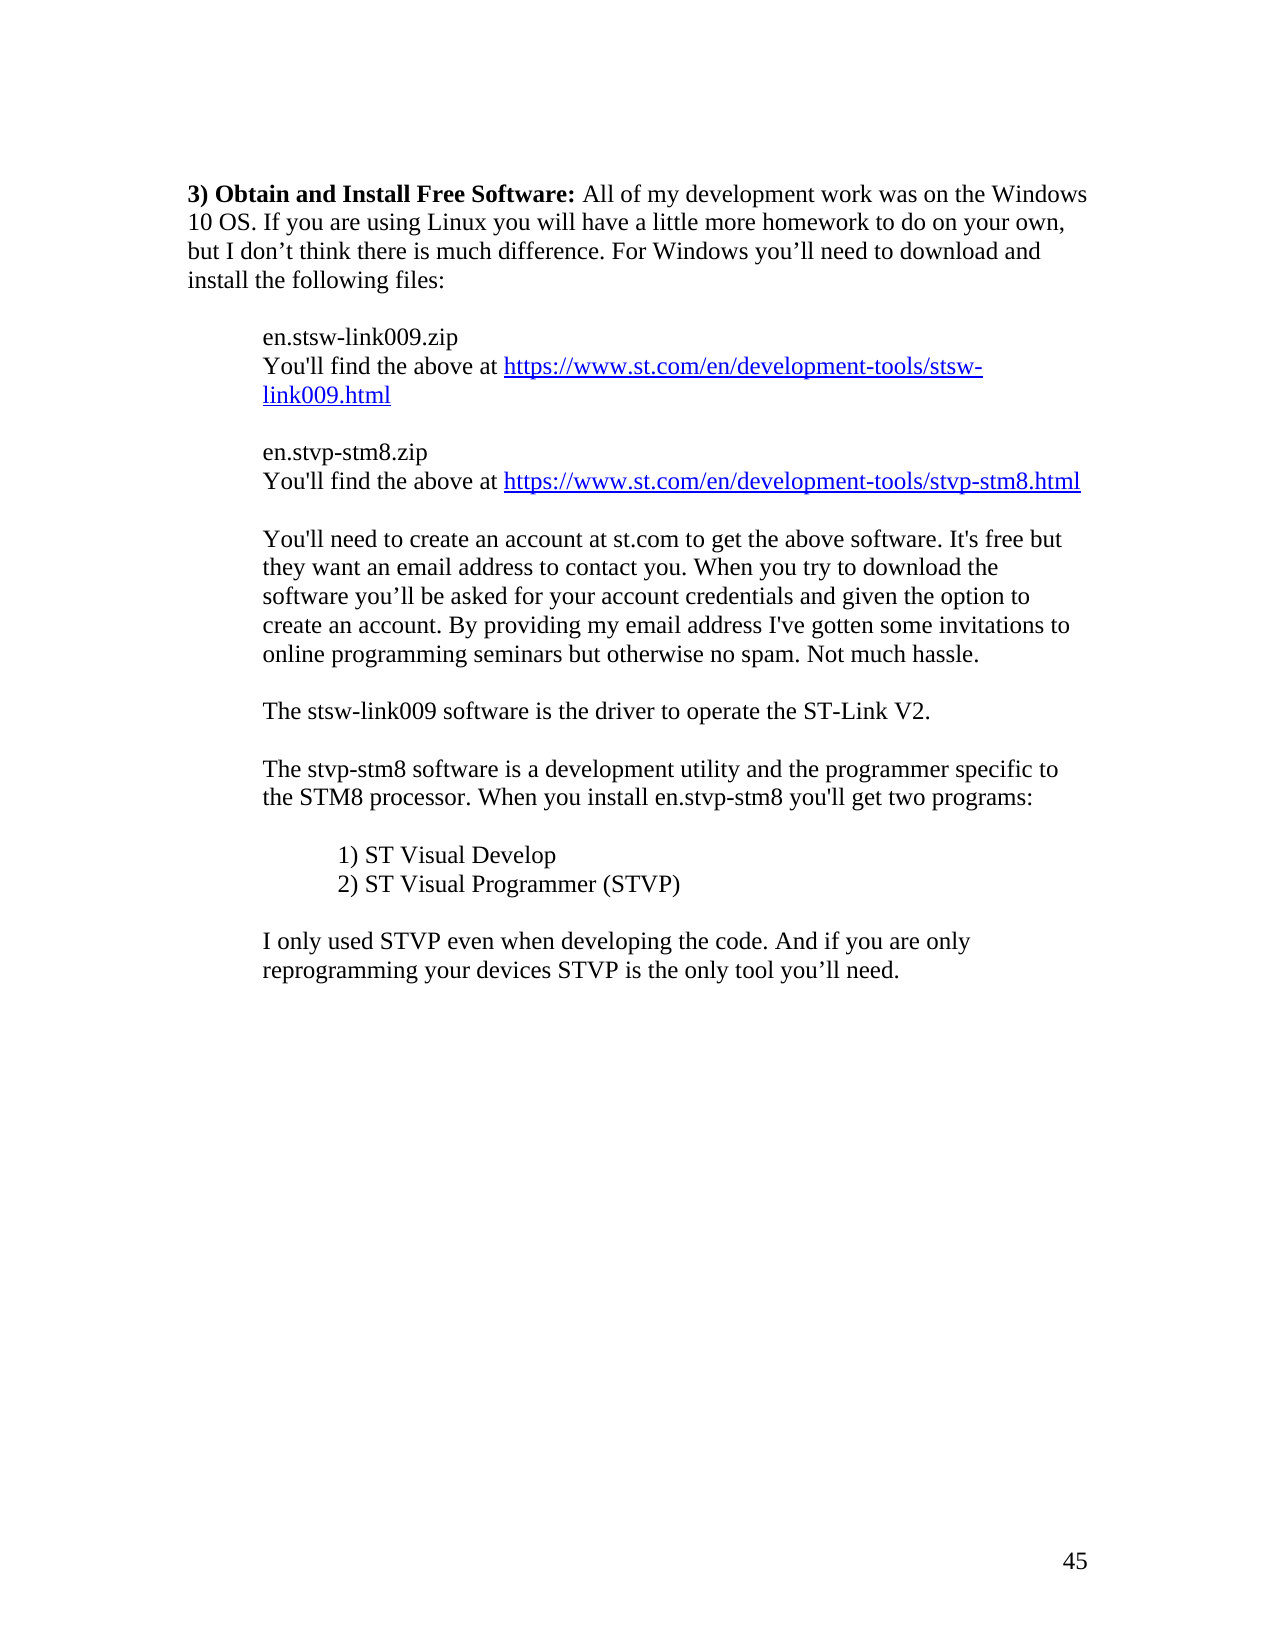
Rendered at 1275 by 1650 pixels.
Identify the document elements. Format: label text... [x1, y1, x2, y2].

text I only used STVP even when developing the code. And if you are only reprogramming your devices STVP is the only tool you’ll need. [262, 926, 1087, 984]
text 1) ST Visual Develop [337, 840, 1087, 869]
text en.stsw-link009.zip [262, 322, 1087, 351]
text en.stvp-stm8.zip [262, 437, 1087, 466]
text 2) ST Visual Programmer (STVP) [337, 869, 1087, 897]
text The stvp-stm8 software is a development utility and the programmer specific to the STM8 processor. When you install en.stvp-stm8 you'll get two programs: [262, 754, 1087, 811]
text The stsw-link009 software is the driver to operate the ST-Link V2. [262, 696, 1087, 725]
text You'll find the above at https://www.st.com/en/development-tools/stsw-link009.html [262, 351, 1087, 409]
text 3) Obtain and Install Free Software: All of my development work was on the Windows 10 OS. If you are using Linux you will have a little more homework to do on your own, but I don’t think there is much difference. For Windows you’ll need to download and install the following files: [187, 179, 1087, 294]
text You'll find the above at https://www.st.com/en/development-tools/stvp-stm8.html [262, 466, 1087, 495]
text You'll need to create an account at st.com to get the above software. It's free but they want an email address to contact you. When you try to download the software you’ll be asked for your account credentials and given the option to create an account. By providing my email address I've gotten some invitations to online programming seminars but otherwise no spam. Not much hassle. [262, 524, 1087, 667]
